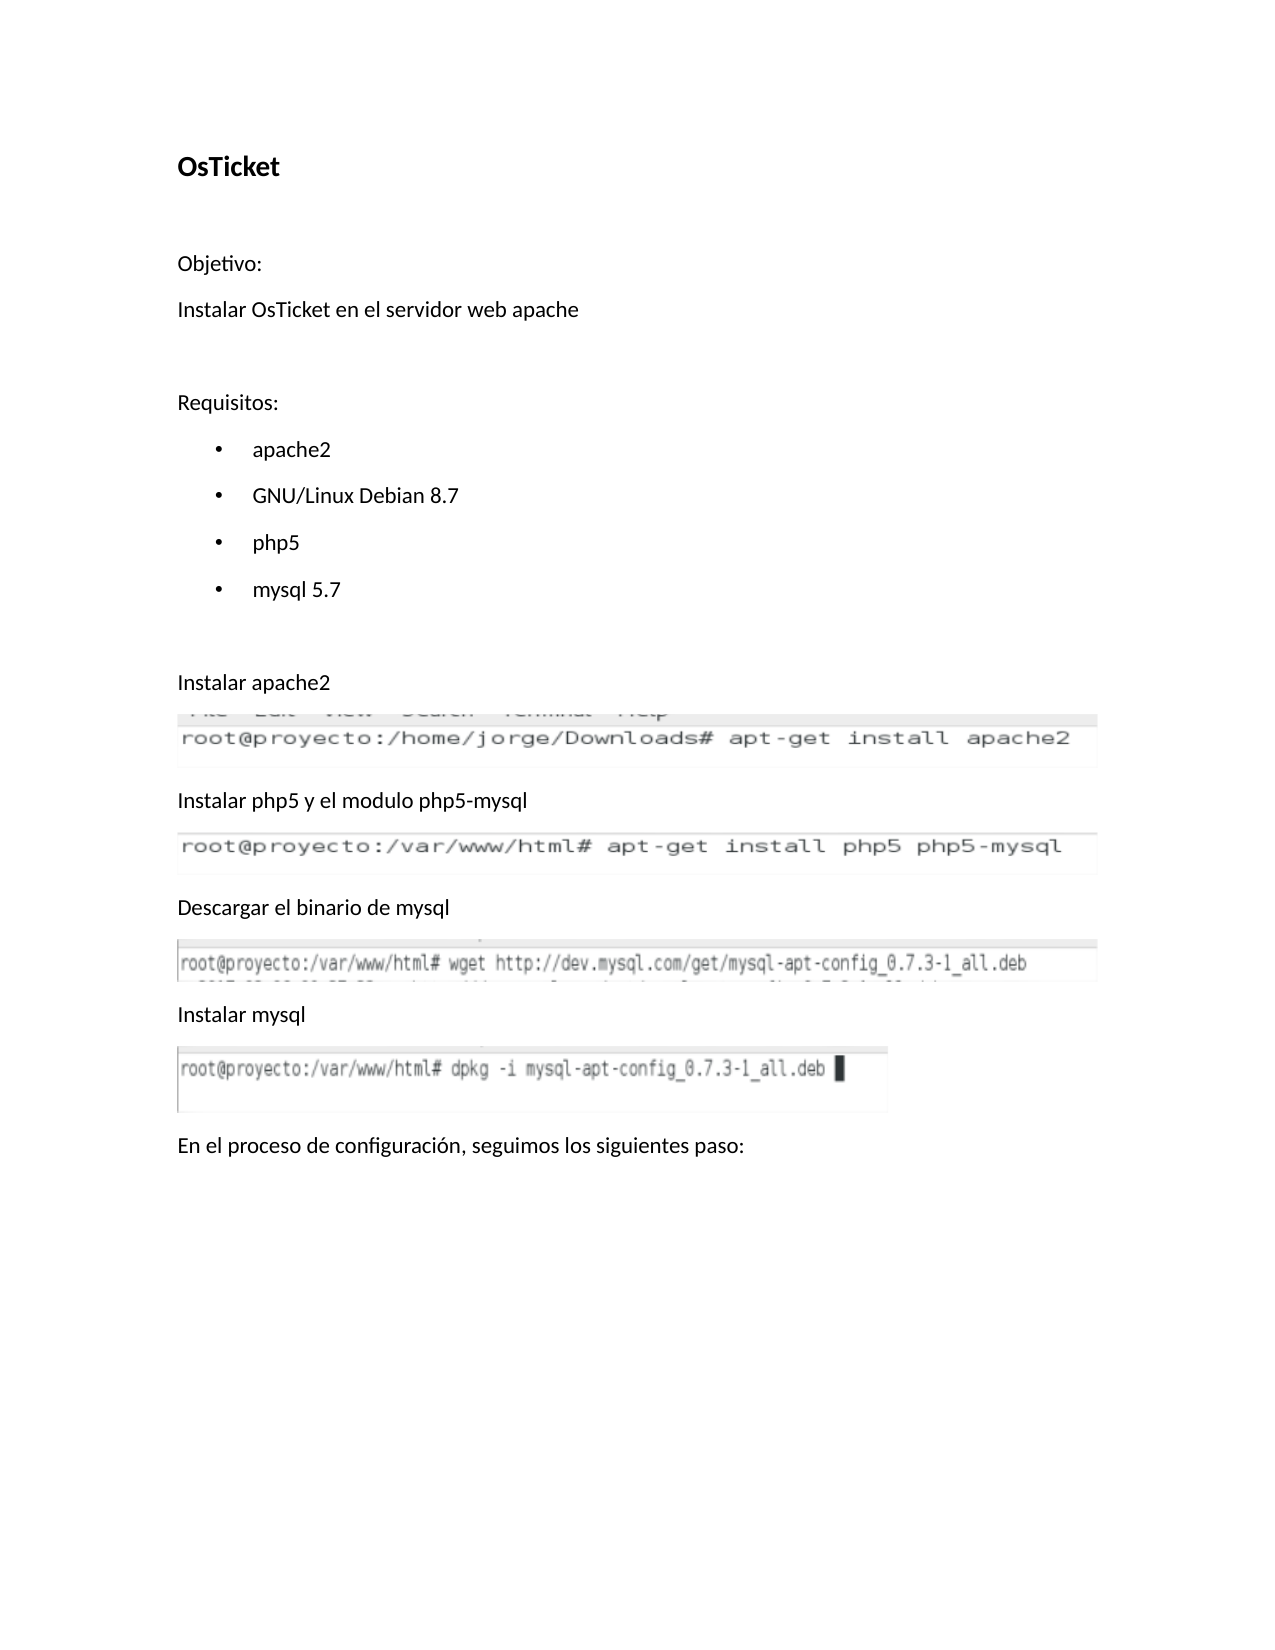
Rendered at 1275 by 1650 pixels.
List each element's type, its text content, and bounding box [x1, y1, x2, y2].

text Instalar apache2 [177, 668, 1098, 696]
text Instalar mysql [177, 1000, 1098, 1028]
list GNU/Linux Debian 8.7 [215, 482, 1098, 510]
text Instalar php5 y el modulo php5-mysql [177, 786, 1098, 814]
text OsTicket [177, 148, 1098, 183]
list mysql 5.7 [215, 575, 1098, 603]
list apache2 [215, 435, 1098, 463]
text Objetivo: [177, 249, 1098, 277]
list php5 [215, 528, 1098, 556]
text En el proceso de configuración, seguimos los siguientes paso: [177, 1131, 1098, 1159]
picture [177, 939, 1098, 982]
text Requisitos: [177, 388, 1098, 417]
picture [177, 832, 1098, 875]
picture [177, 1046, 889, 1113]
text Instalar OsTicket en el servidor web apache [177, 295, 1098, 323]
picture [177, 714, 1098, 768]
text Descargar el binario de mysql [177, 893, 1098, 921]
